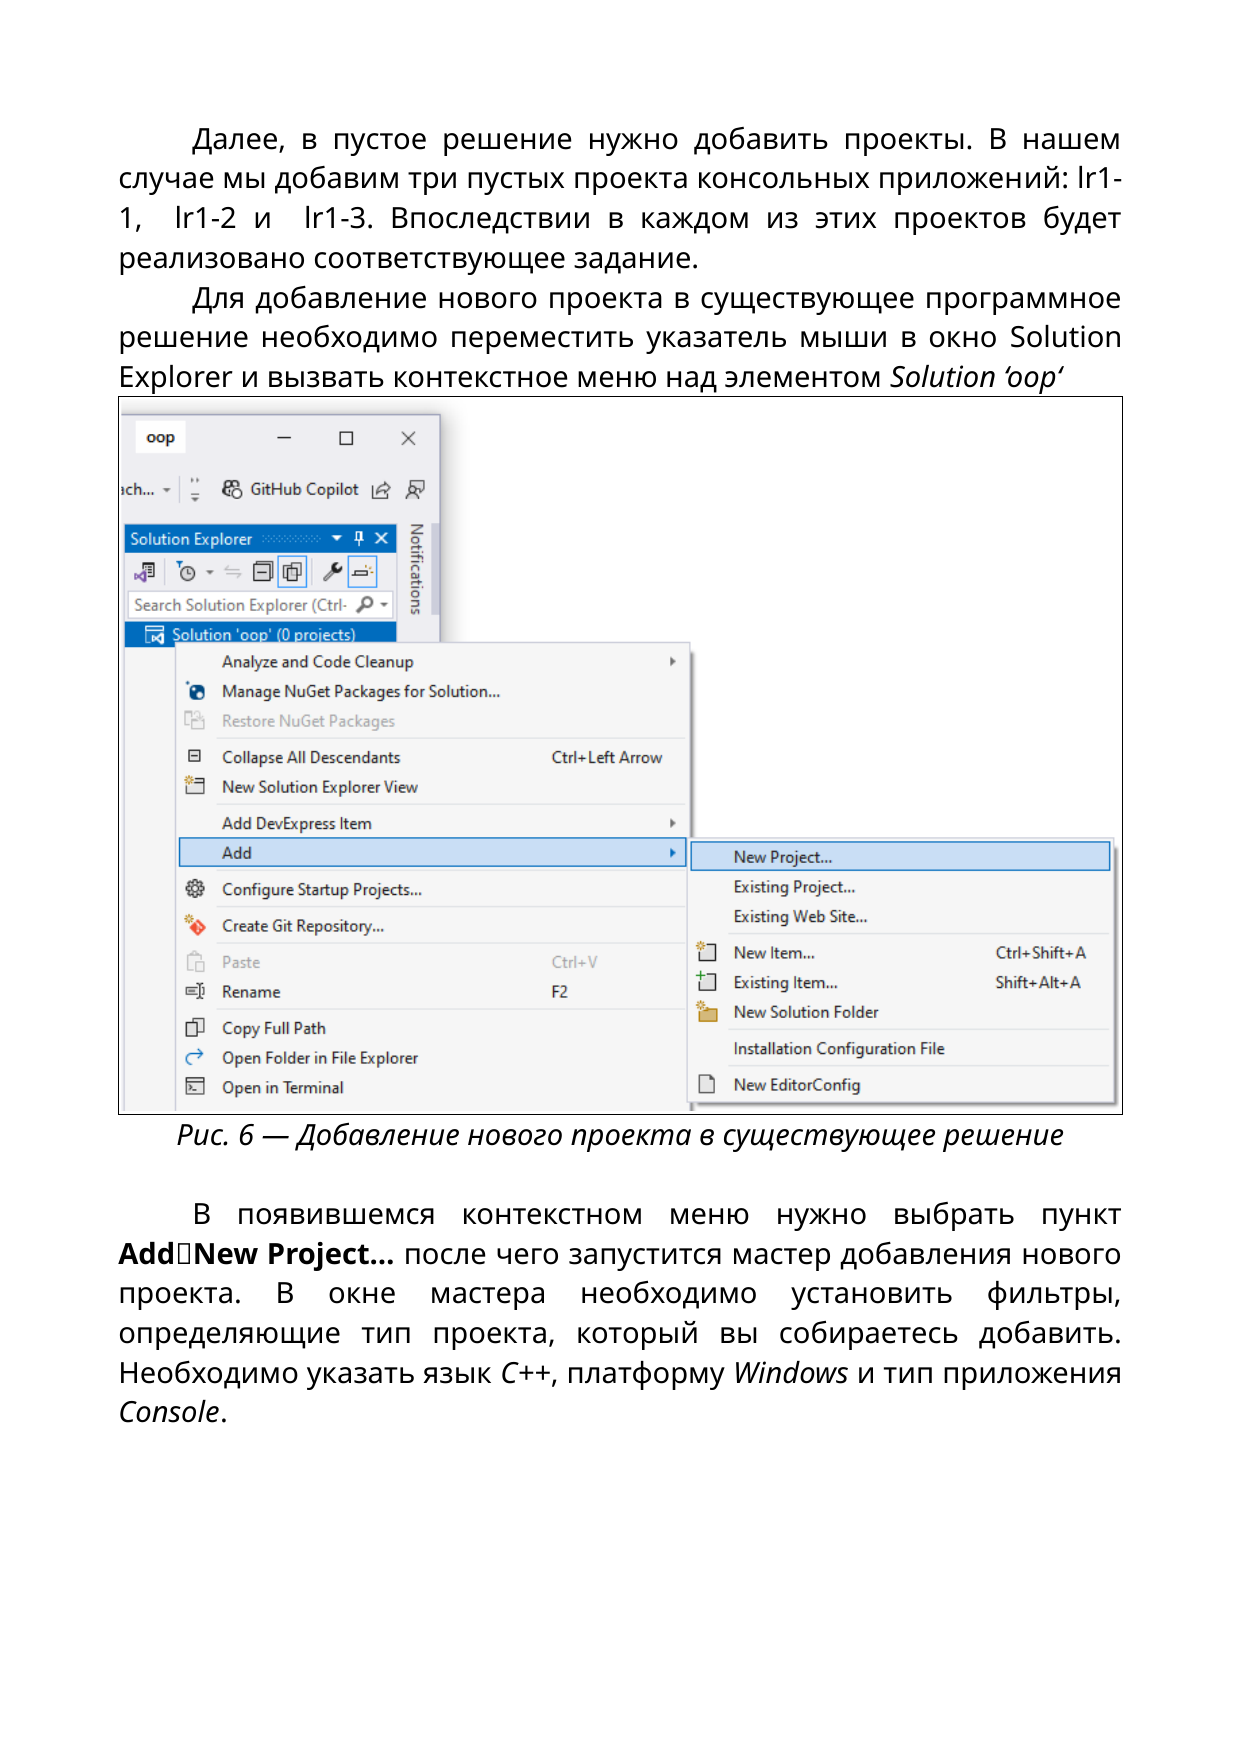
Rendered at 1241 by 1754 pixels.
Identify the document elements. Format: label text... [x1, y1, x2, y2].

text Для добавление нового проекта в существующее программное решение необходимо переместить указатель мыши в окно Solution Explorer и вызвать контекстное меню над элементом Solution ‘oop‘ [118, 277, 1122, 396]
text Далее, в пустое решение нужно добавить проекты. В нашем случае мы добавим три пустых проекта консольных приложений: lr1-1, lr1-2 и lr1-3. Впоследствии в каждом из этих проектов будет реализовано соответствующее задание. [118, 118, 1122, 277]
text В появившемся контекстном меню нужно выбрать пункт AddNew Project… после чего запустится мастер добавления нового проекта. В окне мастера необходимо установить фильтры, определяющие тип проекта, который вы собираетесь добавить. Необходимо указать язык C++, платформу Windows и тип приложения Console. [118, 1193, 1122, 1431]
picture [121, 399, 1120, 1111]
text Рис. 6 — Добавление нового проекта в существующее решение [118, 1115, 1122, 1153]
